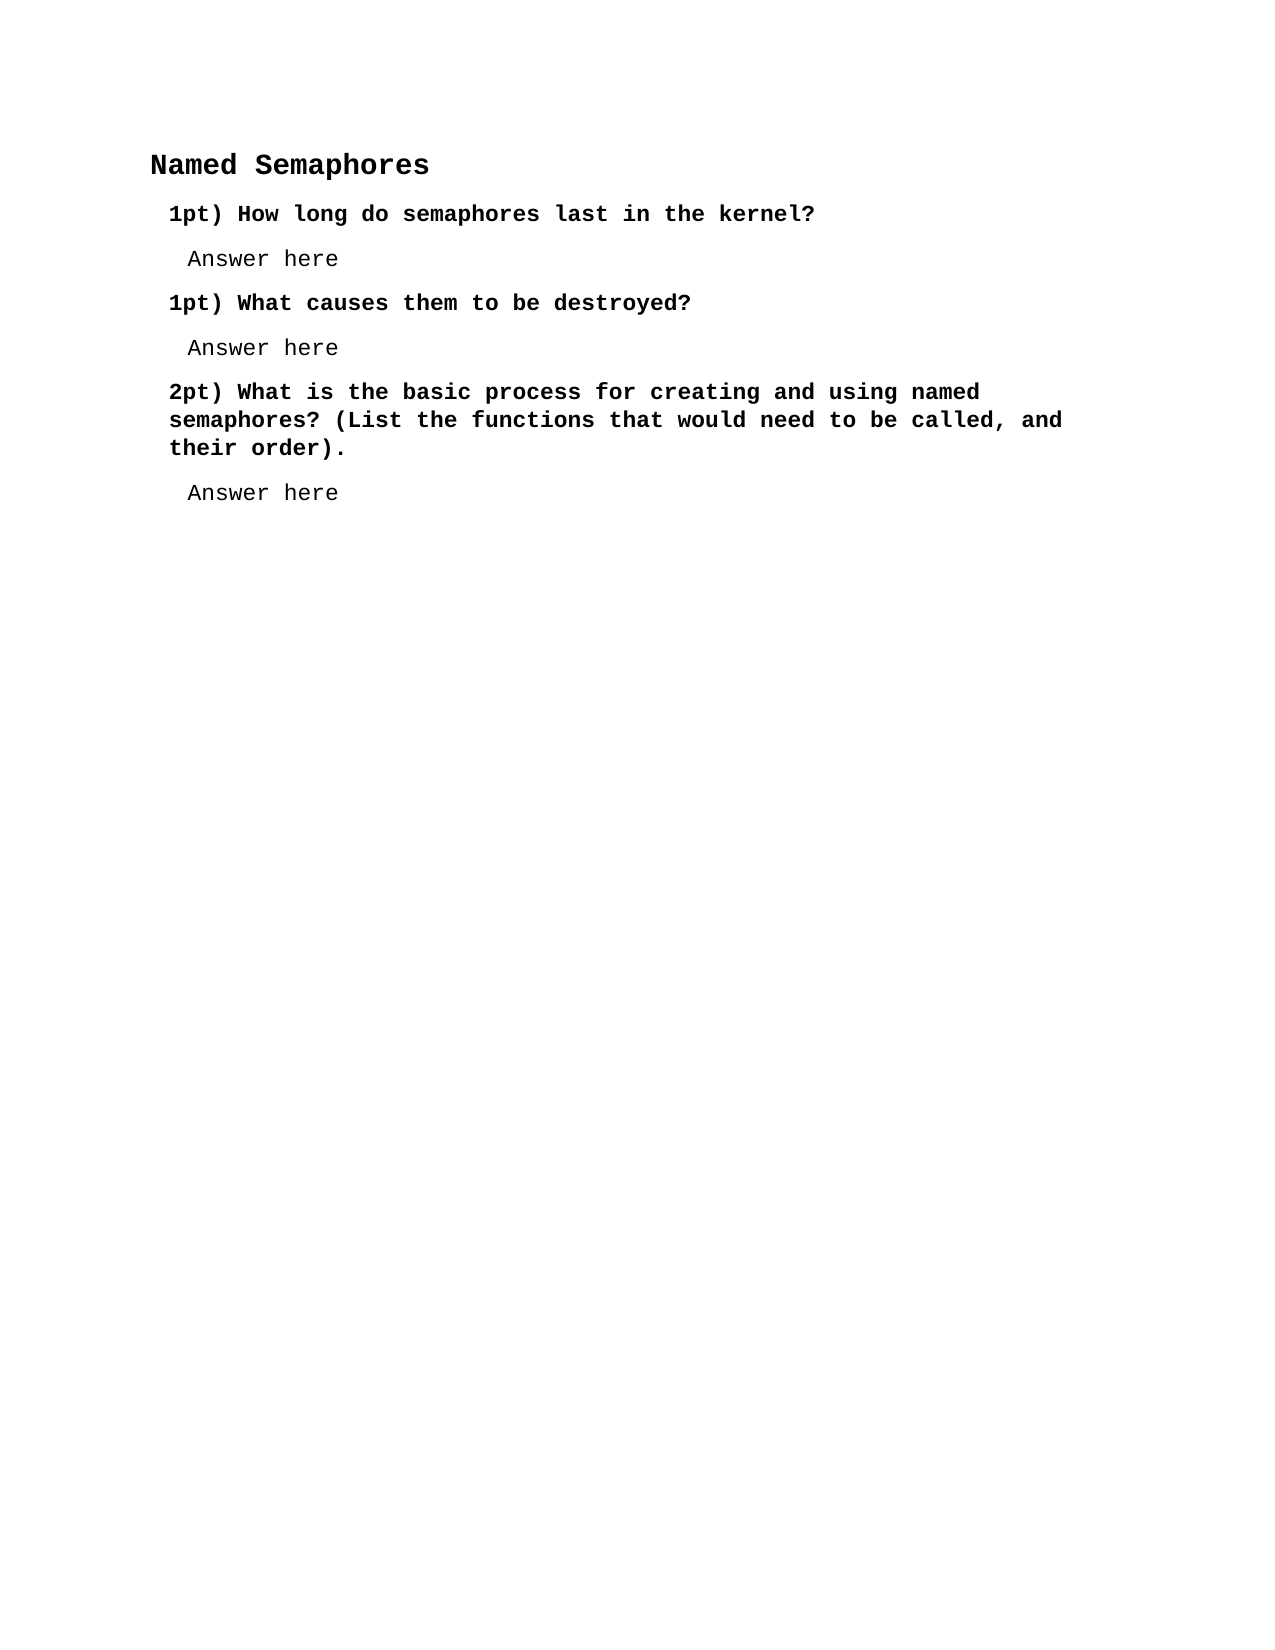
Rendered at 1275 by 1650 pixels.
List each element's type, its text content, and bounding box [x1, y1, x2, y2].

text 1pt) What causes them to be destroyed? [169, 291, 1125, 317]
text Answer here [187, 336, 1125, 362]
text Answer here [187, 481, 1125, 507]
text 2pt) What is the basic process for creating and using named semaphores? (List the functions that would need to be called, and their order). [169, 381, 1125, 462]
text Answer here [187, 247, 1125, 273]
text Named Semaphores [150, 150, 1125, 183]
text 1pt) How long do semaphores last in the kernel? [169, 202, 1125, 228]
